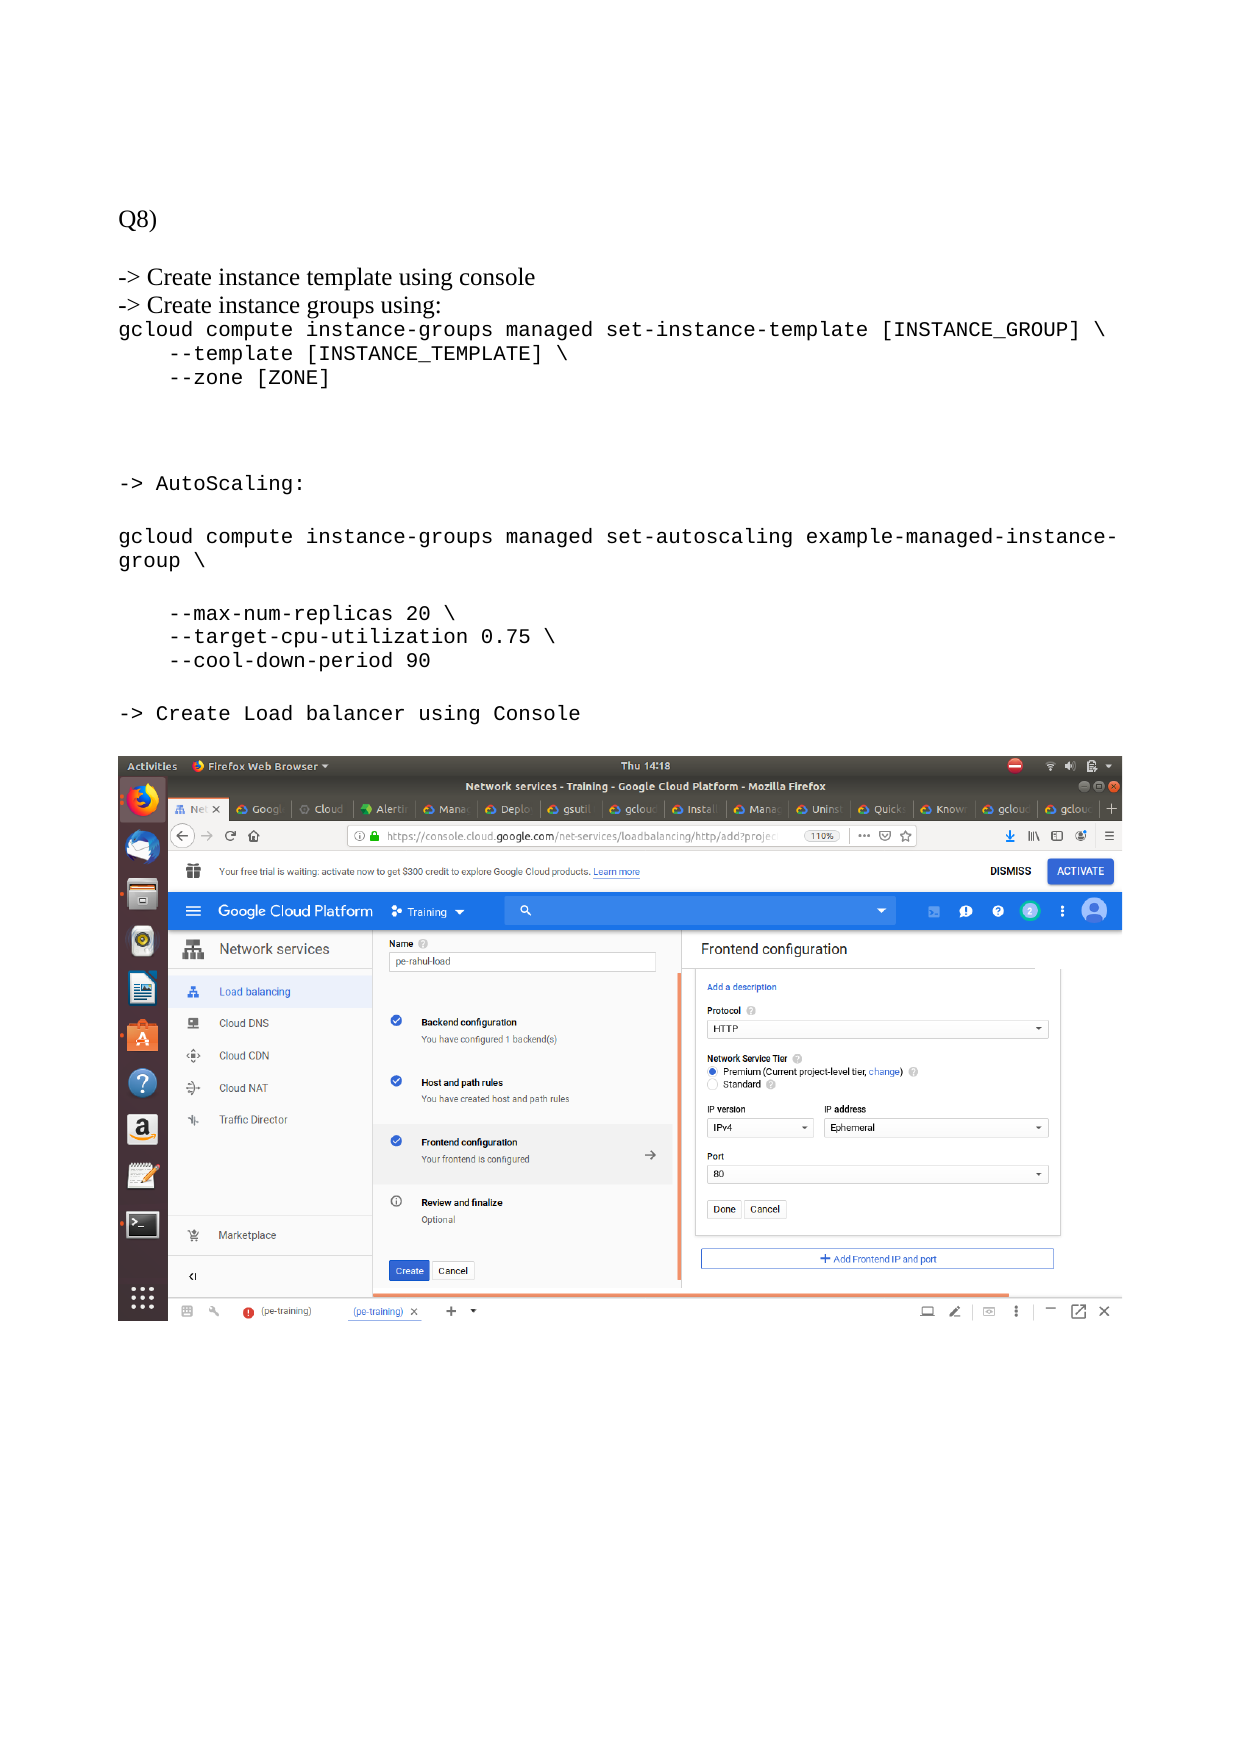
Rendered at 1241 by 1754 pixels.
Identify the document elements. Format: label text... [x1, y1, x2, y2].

text -> Create Load balancer using Console [118, 703, 1122, 727]
text Q8) [118, 204, 1122, 233]
text --template [INSTANCE_TEMPLATE] \ [118, 343, 1122, 367]
text -> Create instance template using console [118, 262, 1122, 291]
text --target-cpu-utilization 0.75 \ [118, 626, 1122, 650]
picture [118, 756, 1123, 1321]
text -> Create instance groups using: [118, 291, 1122, 319]
text gcloud compute instance-groups managed set-autoscaling example-managed-instance-group \ [118, 526, 1122, 573]
text -> AutoScaling: [118, 473, 1122, 497]
text --cool-down-period 90 [118, 650, 1122, 674]
text --max-num-replicas 20 \ [118, 603, 1122, 626]
text --zone [ZONE] [118, 367, 1122, 390]
text gcloud compute instance-groups managed set-instance-template [INSTANCE_GROUP] \ [118, 319, 1122, 343]
